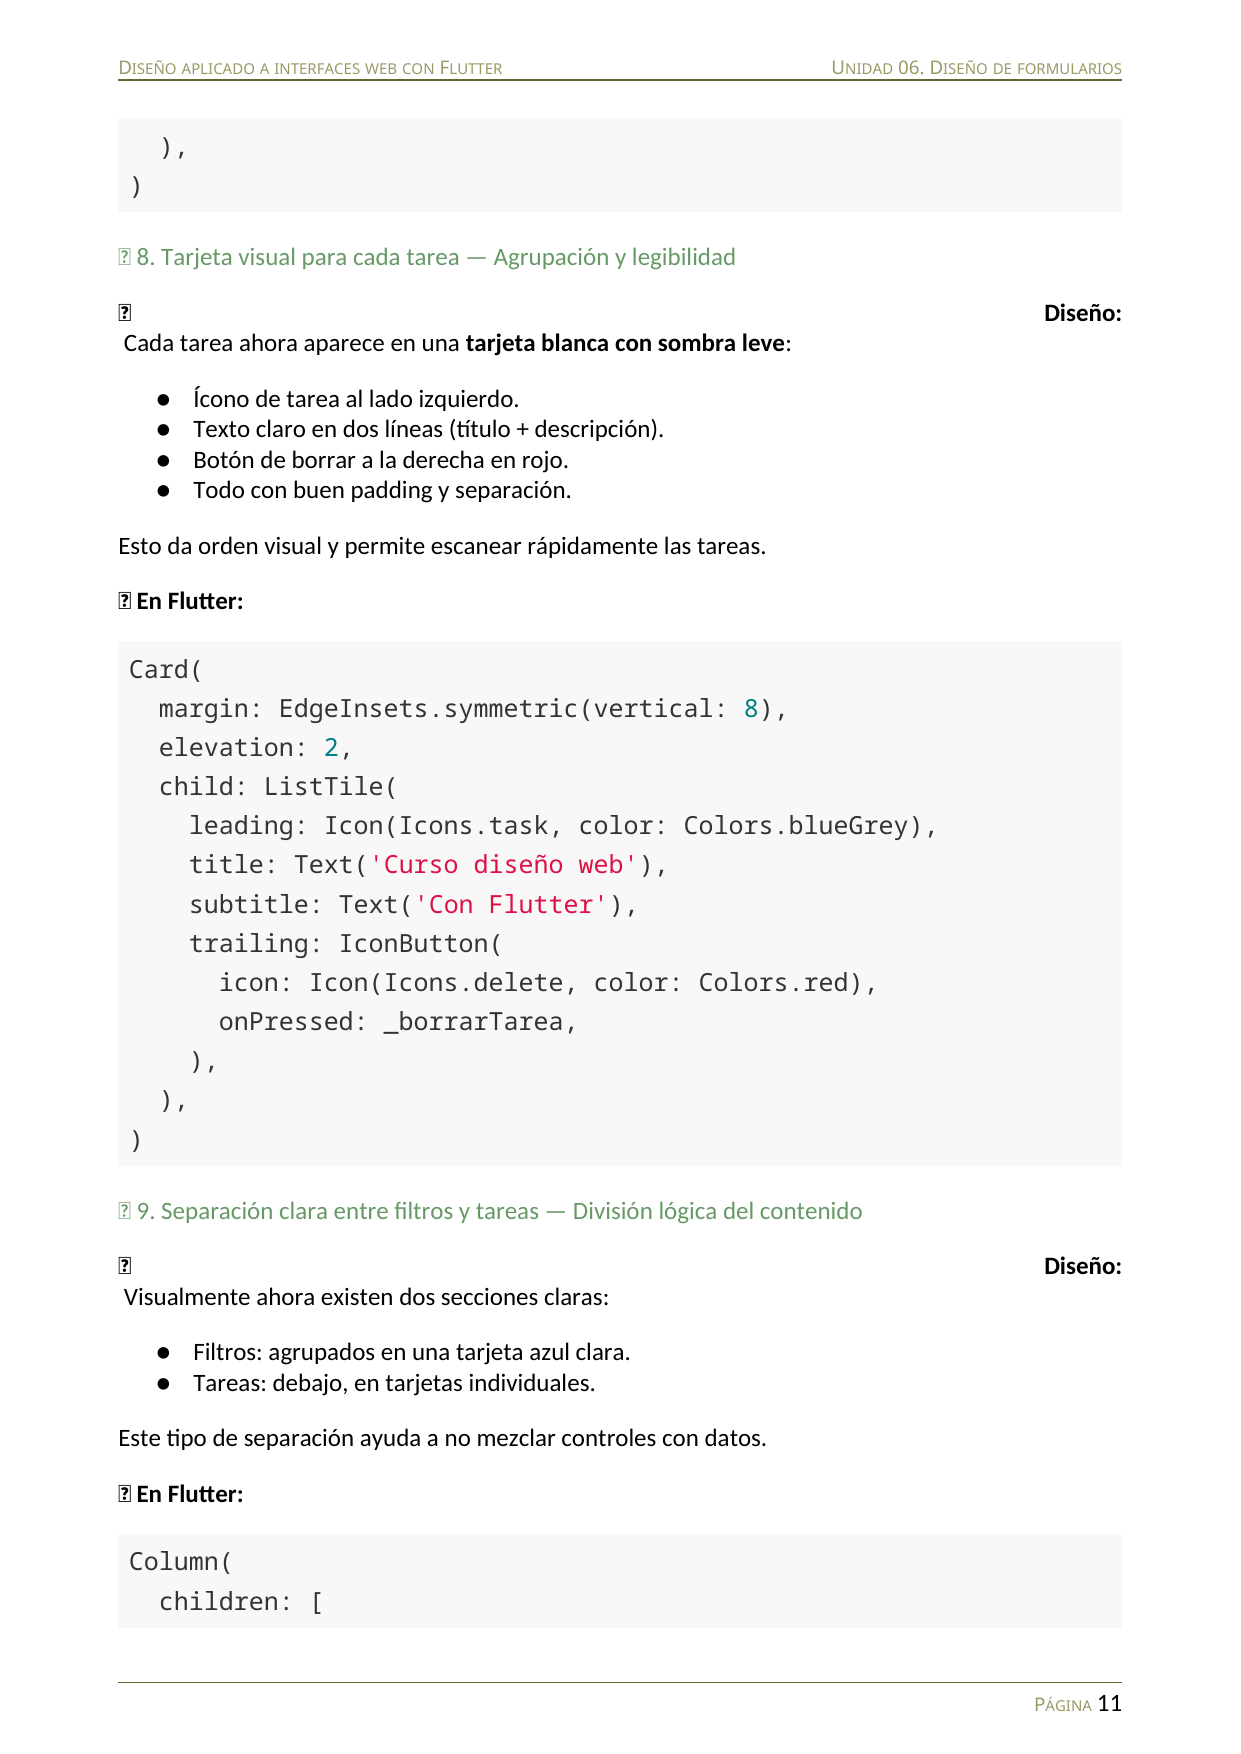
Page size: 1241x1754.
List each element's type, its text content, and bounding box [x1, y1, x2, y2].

list Tareas: debajo, en tarjetas individuales. [156, 1367, 1122, 1398]
text 🧪 En Flutter: [118, 1478, 1122, 1509]
text 🎨 Diseño: Visualmente ahora existen dos secciones claras: [118, 1251, 1122, 1312]
list Botón de borrar a la derecha en rojo. [156, 444, 1122, 474]
list Filtros: agrupados en una tarjeta azul clara. [156, 1337, 1122, 1367]
text 🎨 Diseño: Cada tarea ahora aparece en una tarjeta blanca con sombra leve: [118, 297, 1122, 358]
table_header ), ) [118, 118, 1122, 212]
table_header Column( children: [ [118, 1534, 1122, 1628]
text 🧪 En Flutter: [118, 585, 1122, 616]
text Este tipo de separación ayuda a no mezclar controles con datos. [118, 1423, 1122, 1453]
list Ícono de tarea al lado izquierdo. [156, 383, 1122, 413]
text Esto da orden visual y permite escanear rápidamente las tareas. [118, 530, 1122, 560]
list Todo con buen padding y separación. [156, 474, 1122, 505]
list Texto claro en dos líneas (título + descripción). [156, 413, 1122, 444]
table_header Card( margin: EdgeInsets.symmetric(vertical: 8), elevation: 2, child: ListTile( leading: Icon(Icons.task, color: Colors.blueGrey), title: Text('Curso diseño web'), subtitle: Text('Con Flutter'), trailing: IconButton( icon: Icon(Icons.delete, color: Colors.red), onPressed: _borrarTarea, ), ), ) [118, 641, 1122, 1166]
subtitle 🔷 9. Separación clara entre filtros y tareas — División lógica del contenido [118, 1195, 1122, 1226]
subtitle 🔷 8. Tarjeta visual para cada tarea — Agrupación y legibilidad [118, 241, 1122, 272]
